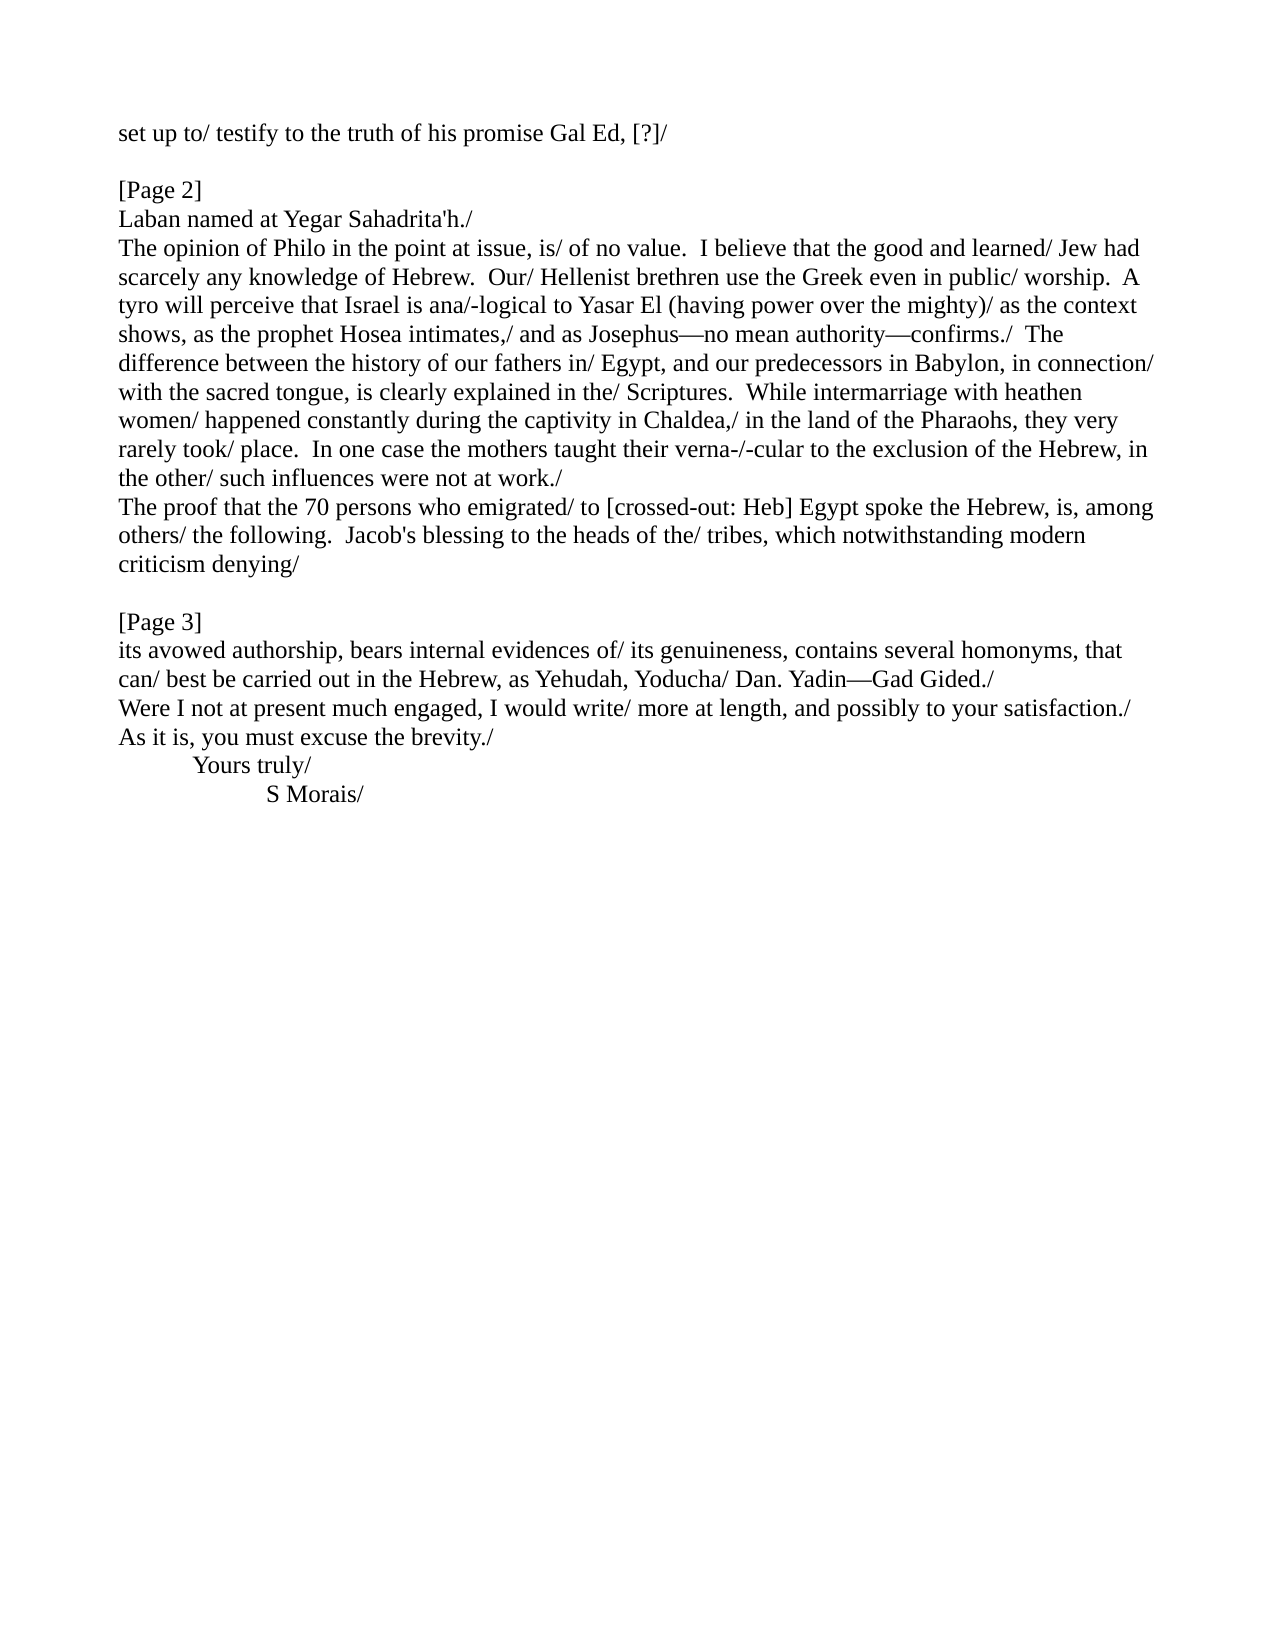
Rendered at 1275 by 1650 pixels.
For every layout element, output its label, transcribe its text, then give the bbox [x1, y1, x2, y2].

text Laban named at Yegar Sahadrita'h./ [118, 204, 1157, 233]
text S Morais/ [118, 779, 1157, 808]
text Yours truly/ [118, 751, 1157, 779]
text [Page 3] [118, 607, 1157, 636]
text its avowed authorship, bears internal evidences of/ its genuineness, contains several homonyms, that can/ best be carried out in the Hebrew, as Yehudah, Yoducha/ Dan. Yadin—Gad Gided./ [118, 636, 1157, 693]
text [Page 2] [118, 176, 1157, 204]
text Were I not at present much engaged, I would write/ more at length, and possibly to your satisfaction./ As it is, you must excuse the brevity./ [118, 693, 1157, 751]
text set up to/ testify to the truth of his promise Gal Ed, [?]/ [118, 118, 1157, 147]
text The opinion of Philo in the point at issue, is/ of no value. I believe that the good and learned/ Jew had scarcely any knowledge of Hebrew. Our/ Hellenist brethren use the Greek even in public/ worship. A tyro will perceive that Israel is ana/-logical to Yasar El (having power over the mighty)/ as the context shows, as the prophet Hosea intimates,/ and as Josephus—no mean authority—confirms./ The difference between the history of our fathers in/ Egypt, and our predecessors in Babylon, in connection/ with the sacred tongue, is clearly explained in the/ Scriptures. While intermarriage with heathen women/ happened constantly during the captivity in Chaldea,/ in the land of the Pharaohs, they very rarely took/ place. In one case the mothers taught their verna-/-cular to the exclusion of the Hebrew, in the other/ such influences were not at work./ [118, 233, 1157, 492]
text The proof that the 70 persons who emigrated/ to [crossed-out: Heb] Egypt spoke the Hebrew, is, among others/ the following. Jacob's blessing to the heads of the/ tribes, which notwithstanding modern criticism denying/ [118, 492, 1157, 578]
